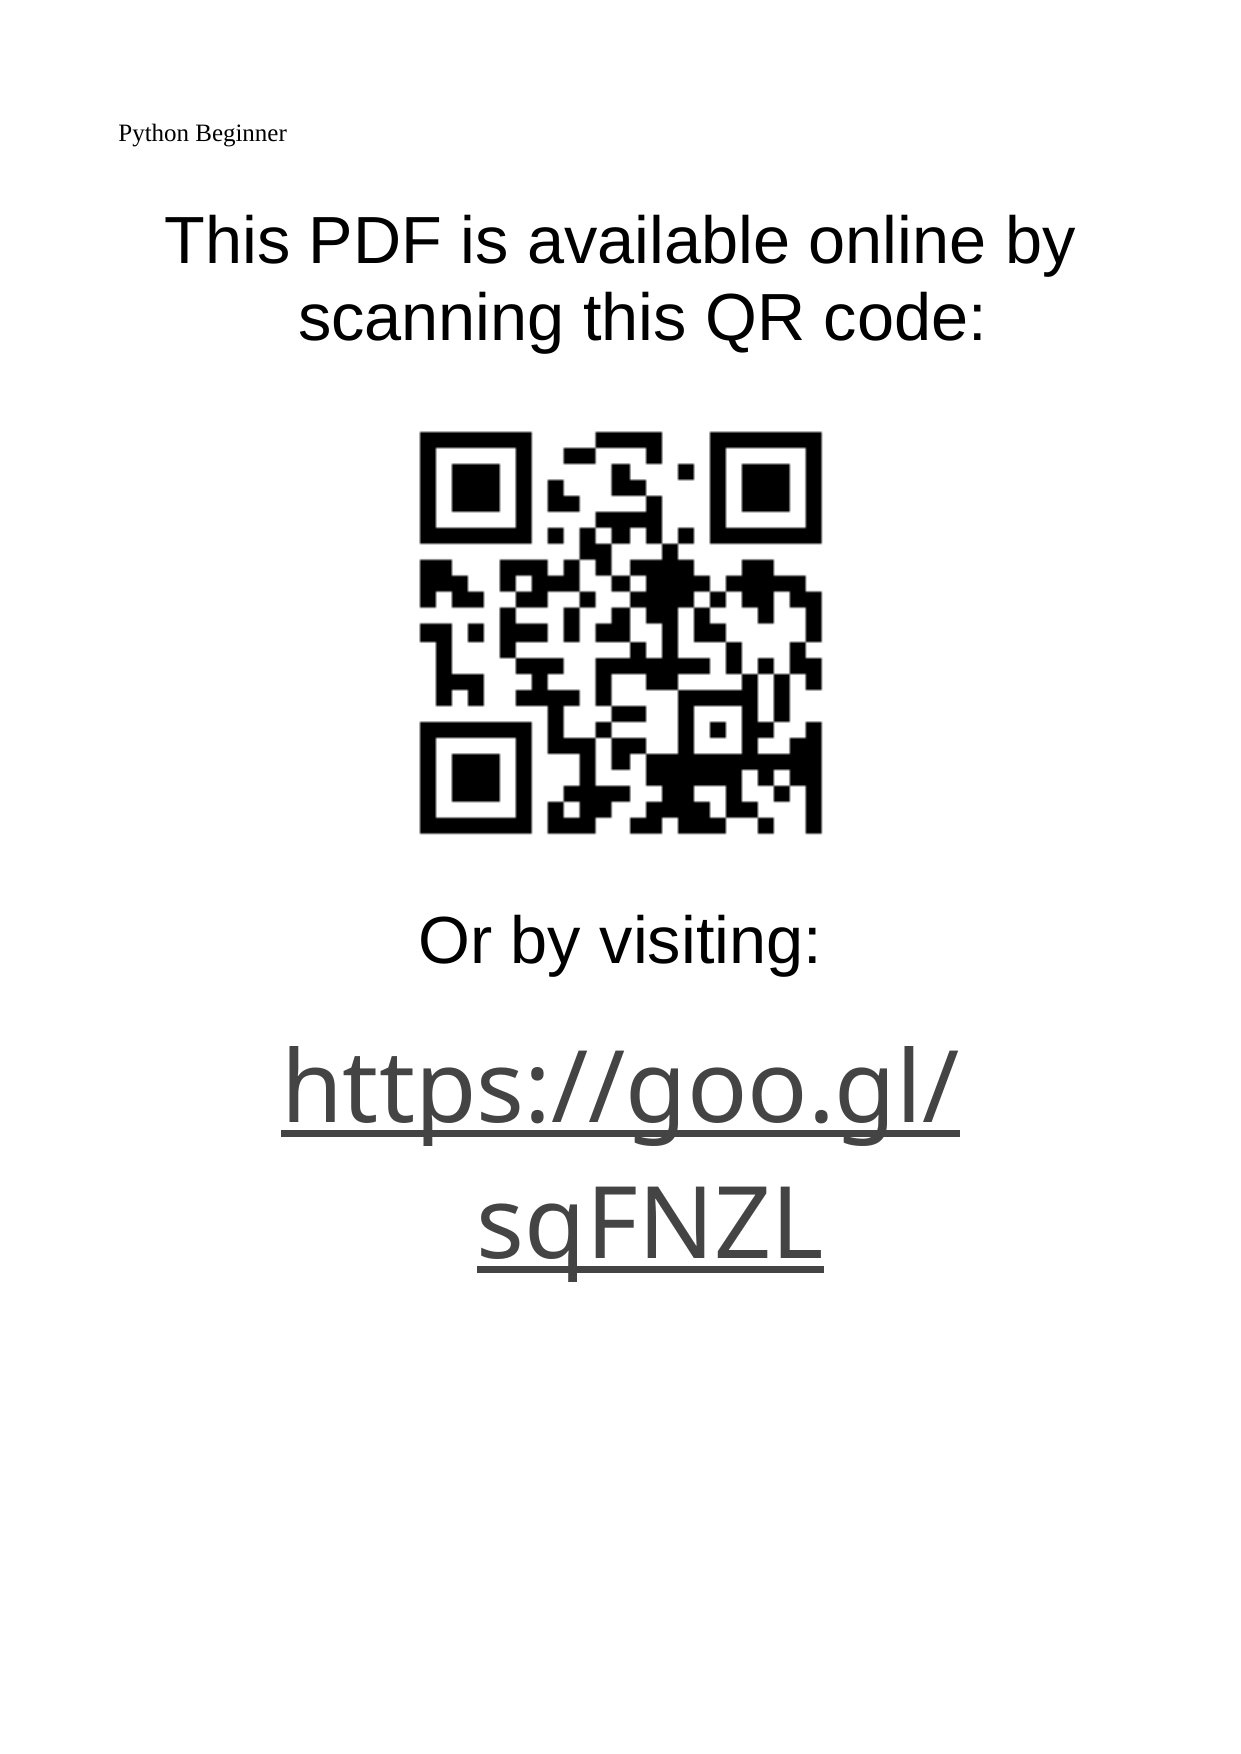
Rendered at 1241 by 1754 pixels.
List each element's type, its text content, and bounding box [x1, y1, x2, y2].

picture [357, 370, 889, 901]
subtitle Or by visiting: [118, 392, 1122, 978]
subtitle This PDF is available online by scanning this QR code: [118, 201, 1122, 355]
subtitle https://goo.gl/sqFNZL [118, 1015, 1122, 1288]
